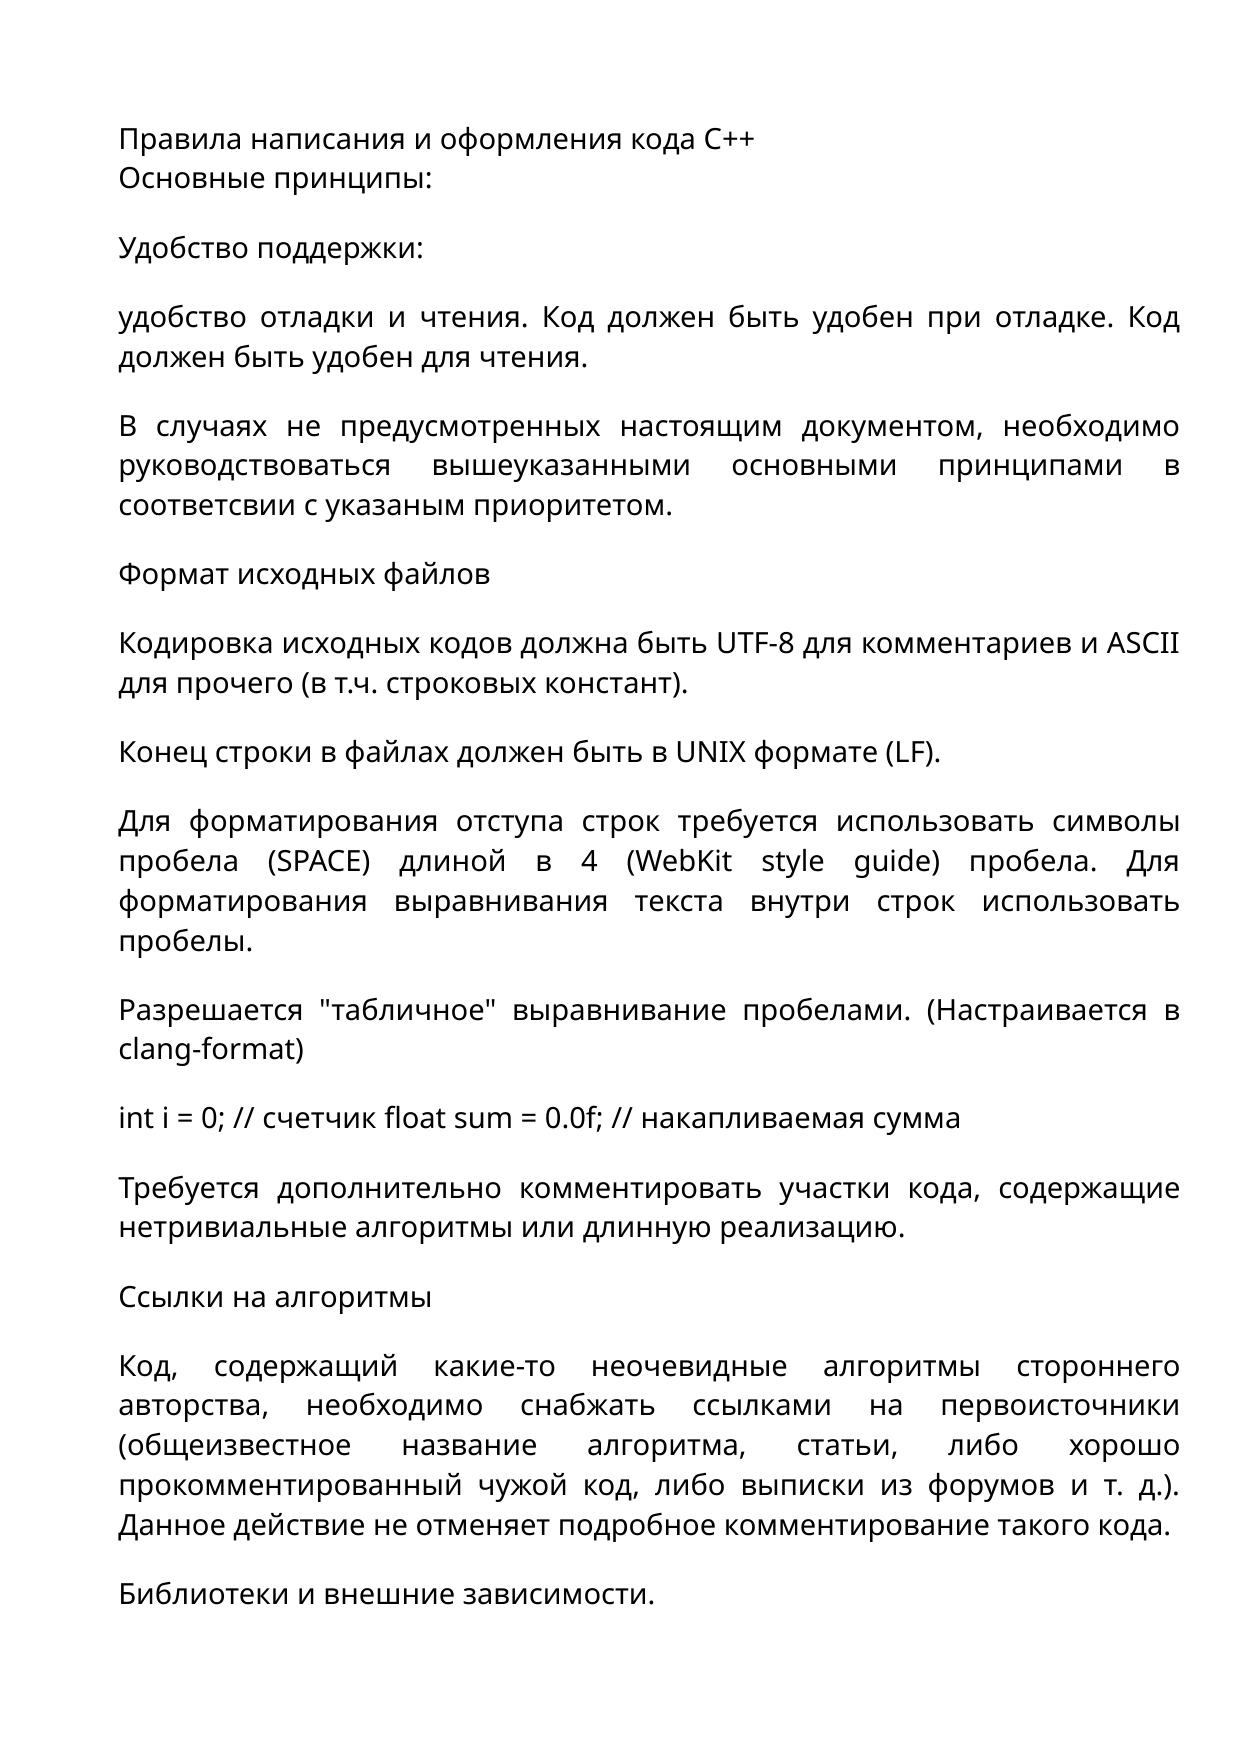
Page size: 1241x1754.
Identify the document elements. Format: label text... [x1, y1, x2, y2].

text В случаях не предусмотренных настоящим документом, неoбходимо руководствоваться вышеуказанными основными принципами в соответсвии с указаным приоритетом. [118, 405, 1181, 524]
text Код, содержащий какие-то неочевидные алгоритмы стороннего авторства, необходимо снабжать ссылками на первоисточники (общеизвестное название алгоритма, статьи, либо хорошо прокомментированный чужой код, либо выписки из форумов и т. д.). Данное действие не отменяет подробное комментирование такого кода. [118, 1345, 1181, 1543]
text Правила написания и оформления кода С++ [118, 118, 1181, 158]
text Ссылки на алгоритмы [118, 1276, 1181, 1316]
text Конец строки в файлах должен быть в UNIX формате (LF). [118, 732, 1181, 771]
text Формат исходных файлов [118, 553, 1181, 593]
text Основные принципы: [118, 158, 1181, 197]
text Требуется дополнительно комментировать участки кода, содержащие нетривиальные алгоритмы или длинную реализацию. [118, 1167, 1181, 1246]
text Библиотеки и внешние зависимости. [118, 1573, 1181, 1613]
text удобство отладки и чтения. Код должен быть удобен при отладке. Код должен быть удобен для чтения. [118, 296, 1181, 376]
text Удобство поддержки: [118, 227, 1181, 267]
text Разрешается "табличное" выравнивание пробелами. (Настраивается в clang-format) [118, 989, 1181, 1068]
text int i = 0; // счетчик float sum = 0.0f; // накапливаемая сумма [118, 1098, 1181, 1137]
text Кодировка исходных кодов должна быть UTF-8 для комментариев и ASCII для прочего (в т.ч. строковых констант). [118, 623, 1181, 702]
text Для форматирования отступа строк требуется использовать символы пробела (SPACE) длиной в 4 (WebKit style guide) пробела. Для форматирования выравнивания текста внутри строк использовать пробелы. [118, 801, 1181, 959]
